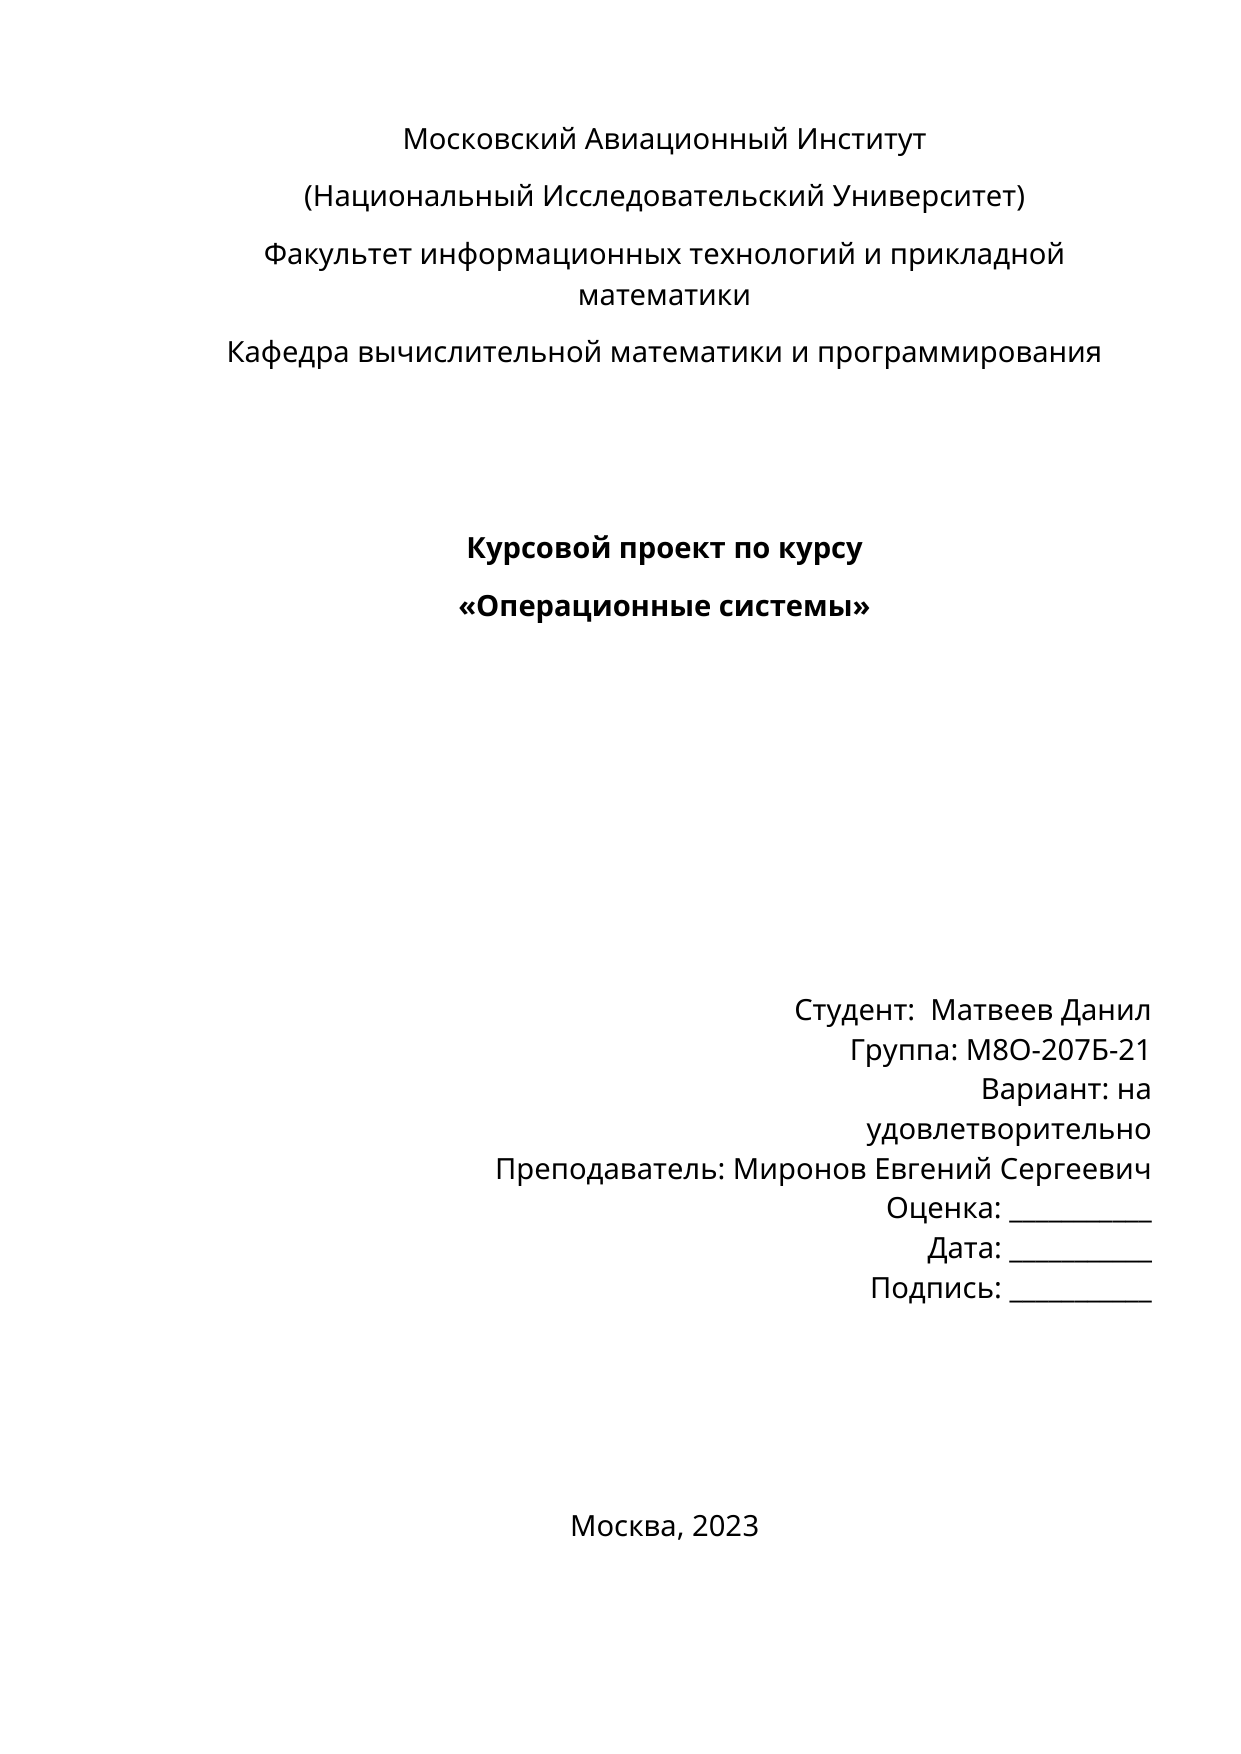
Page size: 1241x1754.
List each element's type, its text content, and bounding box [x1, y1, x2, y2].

text Студент: Матвеев Данил [177, 989, 1152, 1029]
text Курсовой проект по курсу [177, 527, 1152, 567]
text Преподаватель: Миронов Евгений Сергеевич [177, 1148, 1152, 1188]
text Факультет информационных технологий и прикладной математики [177, 233, 1152, 314]
text Группа: М8О-207Б-21 [767, 1029, 1152, 1069]
text Оценка: ___________ [177, 1188, 1152, 1227]
text Кафедра вычислительной математики и программирования [177, 331, 1152, 371]
text Вариант: на удовлетворительно [767, 1069, 1152, 1148]
text Московский Авиационный Институт [177, 118, 1152, 158]
text Подпись: ___________ [177, 1267, 1152, 1307]
text (Национальный Исследовательский Университет) [177, 176, 1152, 215]
text Дата: ___________ [177, 1227, 1152, 1267]
text Москва, 2023 [177, 1505, 1152, 1545]
text «Операционные системы» [177, 585, 1152, 624]
